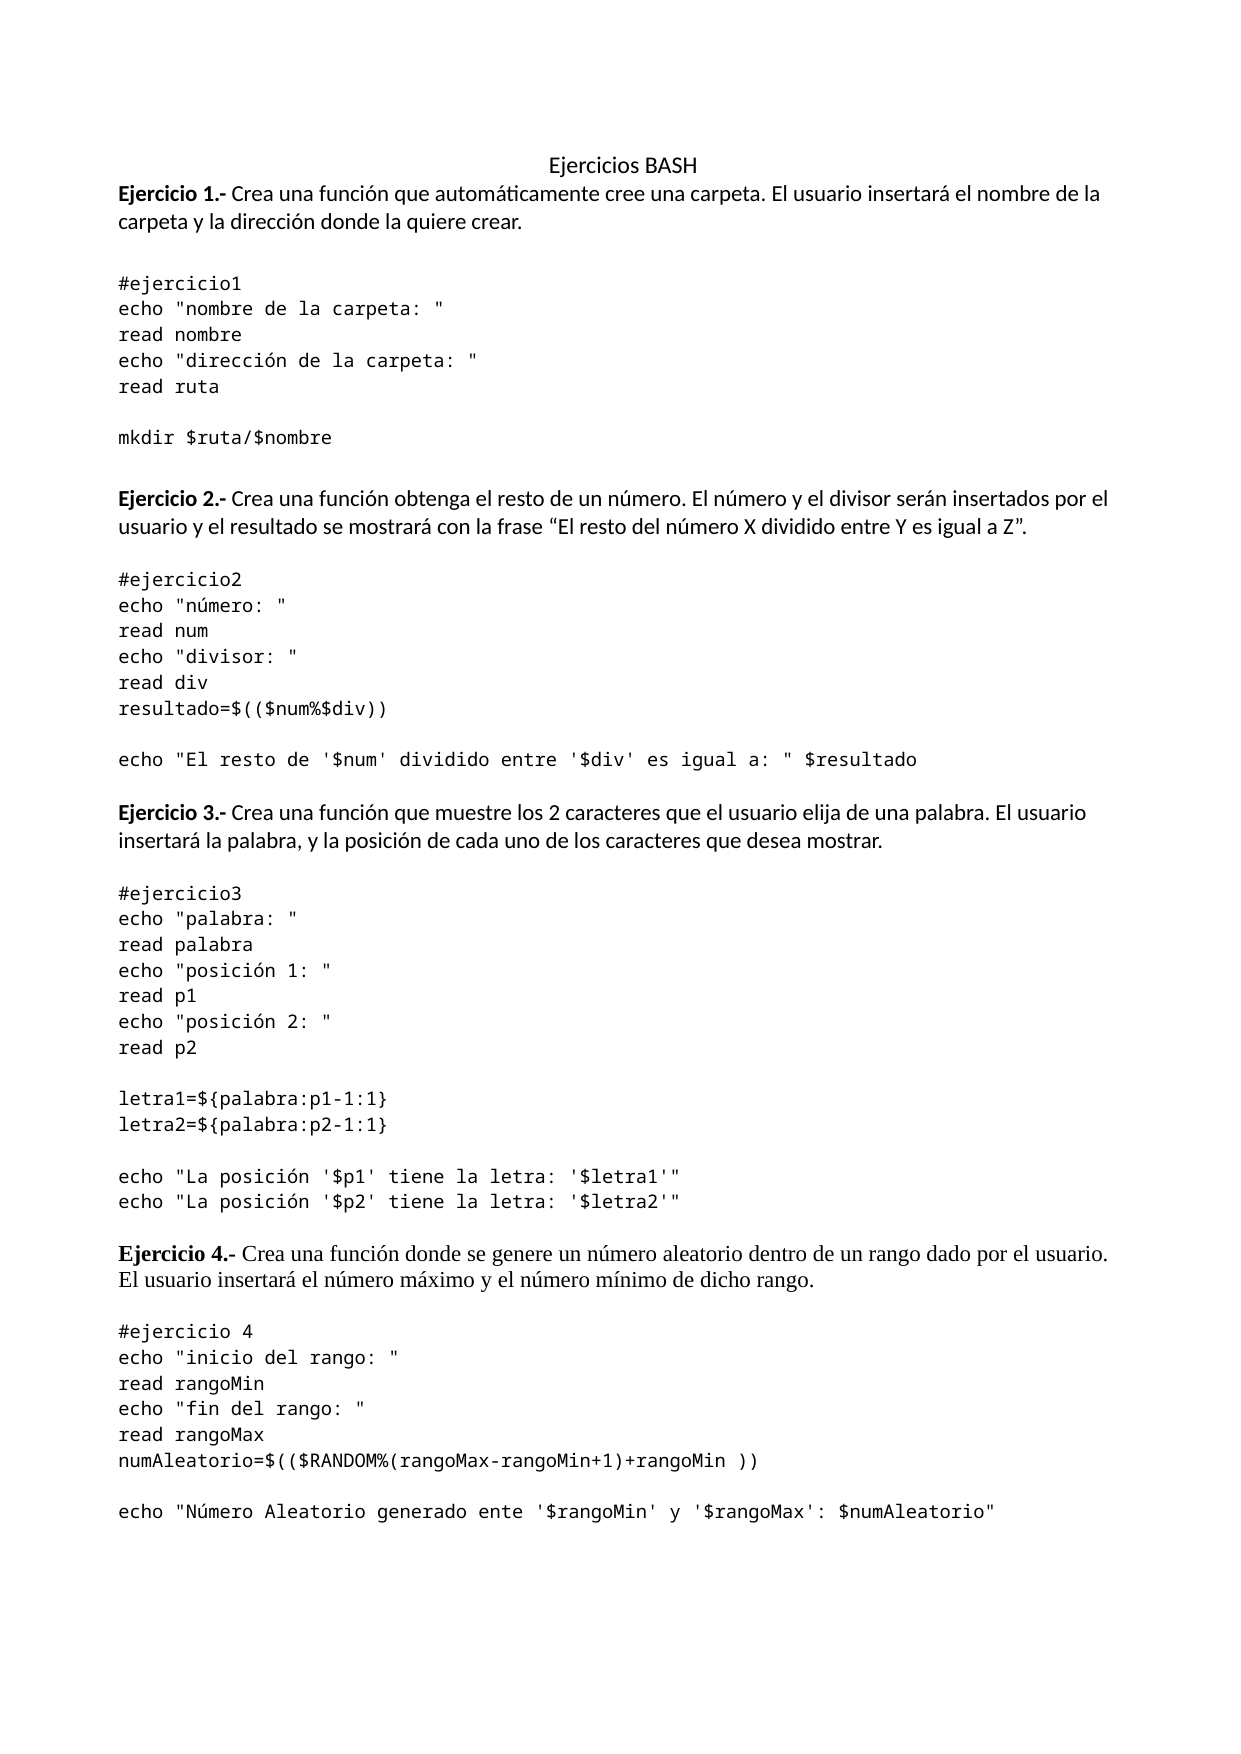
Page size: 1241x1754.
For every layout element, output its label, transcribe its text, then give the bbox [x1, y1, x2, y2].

text read rangoMax [118, 1421, 1122, 1447]
text Ejercicio 3.- Crea una función que muestre los 2 caracteres que el usuario elija de una palabra. El usuario insertará la palabra, y la posición de cada uno de los caracteres que desea mostrar. [118, 798, 1122, 854]
text echo "nombre de la carpeta: " [118, 296, 1122, 321]
text #ejercicio1 [118, 270, 1122, 296]
text read div [118, 669, 1122, 695]
text echo "Número Aleatorio generado ente '$rangoMin' y '$rangoMax': $numAleatorio" [118, 1499, 1122, 1524]
text read num [118, 618, 1122, 643]
text echo "divisor: " [118, 643, 1122, 669]
text read nombre [118, 321, 1122, 347]
text read palabra [118, 931, 1122, 957]
text read ruta [118, 373, 1122, 398]
text #ejercicio3 [118, 880, 1122, 905]
text letra2=${palabra:p2-1:1} [118, 1111, 1122, 1137]
text echo "La posición '$p2' tiene la letra: '$letra2'" [118, 1189, 1122, 1214]
text Ejercicio 4.- Crea una función donde se genere un número aleatorio dentro de un rango dado por el usuario. El usuario insertará el número máximo y el número mínimo de dicho rango. [118, 1240, 1122, 1293]
text echo "El resto de '$num' dividido entre '$div' es igual a: " $resultado [118, 746, 1122, 772]
text #ejercicio2 [118, 566, 1122, 592]
text Ejercicio 2.- Crea una función obtenga el resto de un número. El número y el divisor serán insertados por el usuario y el resultado se mostrará con la frase “El resto del número X dividido entre Y es igual a Z”. [118, 484, 1122, 540]
text mkdir $ruta/$nombre [118, 424, 1122, 450]
text echo "posición 2: " [118, 1008, 1122, 1034]
text read p2 [118, 1034, 1122, 1060]
text echo "posición 1: " [118, 957, 1122, 983]
text letra1=${palabra:p1-1:1} [118, 1086, 1122, 1111]
text #ejercicio 4 [118, 1318, 1122, 1344]
text read rangoMin [118, 1370, 1122, 1396]
text echo "dirección de la carpeta: " [118, 347, 1122, 373]
text echo "palabra: " [118, 906, 1122, 931]
text echo "inicio del rango: " [118, 1344, 1122, 1370]
text Ejercicio 1.- Crea una función que automáticamente cree una carpeta. El usuario insertará el nombre de la carpeta y la dirección donde la quiere crear. [118, 179, 1122, 236]
text Ejercicios BASH [118, 149, 1122, 179]
text read p1 [118, 983, 1122, 1008]
text numAleatorio=$(($RANDOM%(rangoMax-rangoMin+1)+rangoMin )) [118, 1447, 1122, 1473]
text resultado=$(($num%$div)) [118, 695, 1122, 721]
text echo "fin del rango: " [118, 1396, 1122, 1421]
text echo "número: " [118, 592, 1122, 618]
text echo "La posición '$p1' tiene la letra: '$letra1'" [118, 1163, 1122, 1188]
